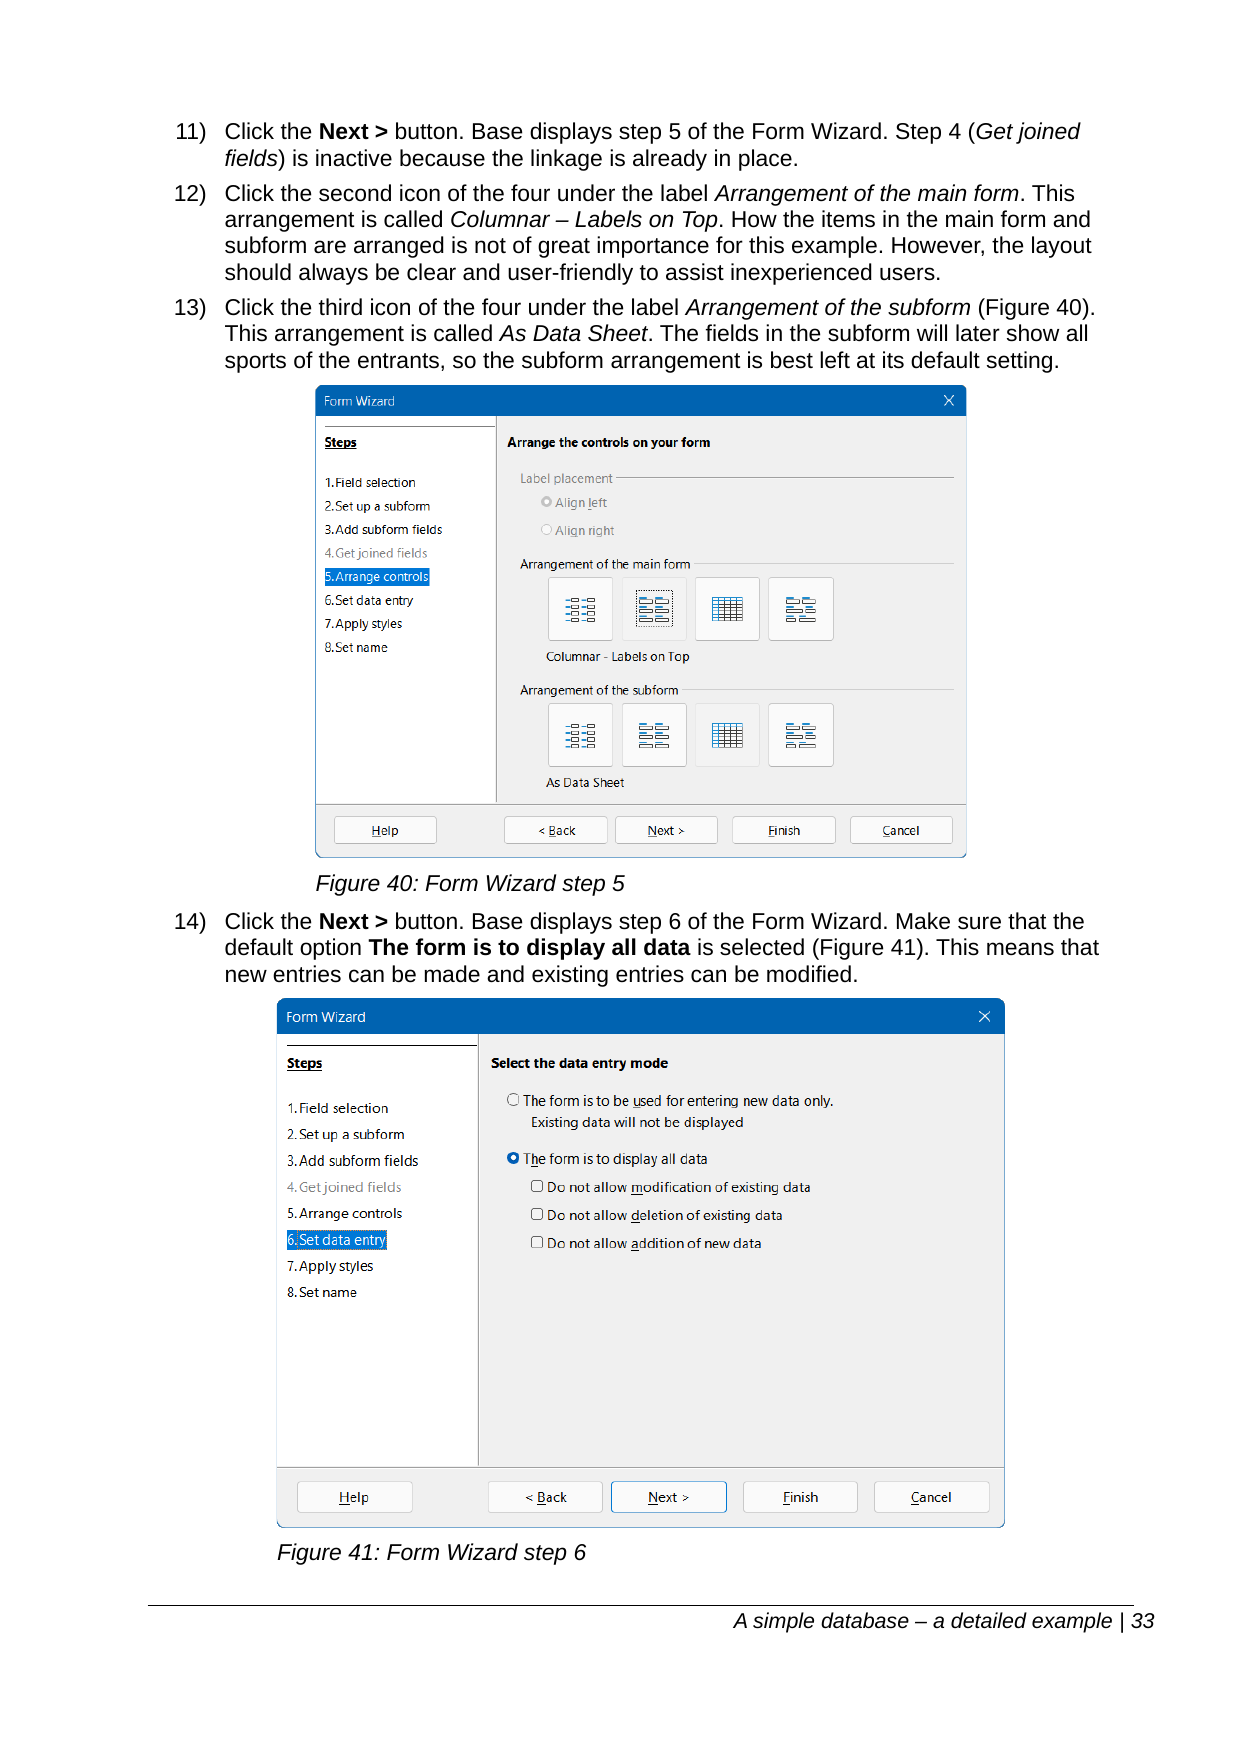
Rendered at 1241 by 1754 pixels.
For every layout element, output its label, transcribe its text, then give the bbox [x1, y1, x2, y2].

list Click the Next > button. Base displays step 6 of the Form Wizard. Make sure that the default option The form is to display all data is selected (Figure 41). This means that new entries can be made and existing entries can be modified. [207, 908, 1134, 987]
picture [315, 385, 967, 858]
picture [276, 998, 1005, 1528]
text Figure 41: Form Wizard step 6 [277, 1539, 1005, 1566]
list Click the second icon of the four under the label Arrangement of the main form. This arrangement is called Columnar – Labels on Top. How the items in the main form and subform are arranged is not of great importance for this example. However, the layout should always be clear and user-friendly to assist inexperienced users. [207, 180, 1134, 285]
list Click the Next > button. Base displays step 5 of the Form Wizard. Step 4 (Get joined fields) is inactive because the linkage is already in place. [207, 118, 1134, 171]
text Figure 40: Form Wizard step 5 [315, 869, 966, 896]
list Click the third icon of the four under the label Arrangement of the subform (Figure 40). This arrangement is called As Data Sheet. The fields in the subform will later show all sports of the entrants, so the subform arrangement is best left at its default setting. [207, 294, 1134, 373]
